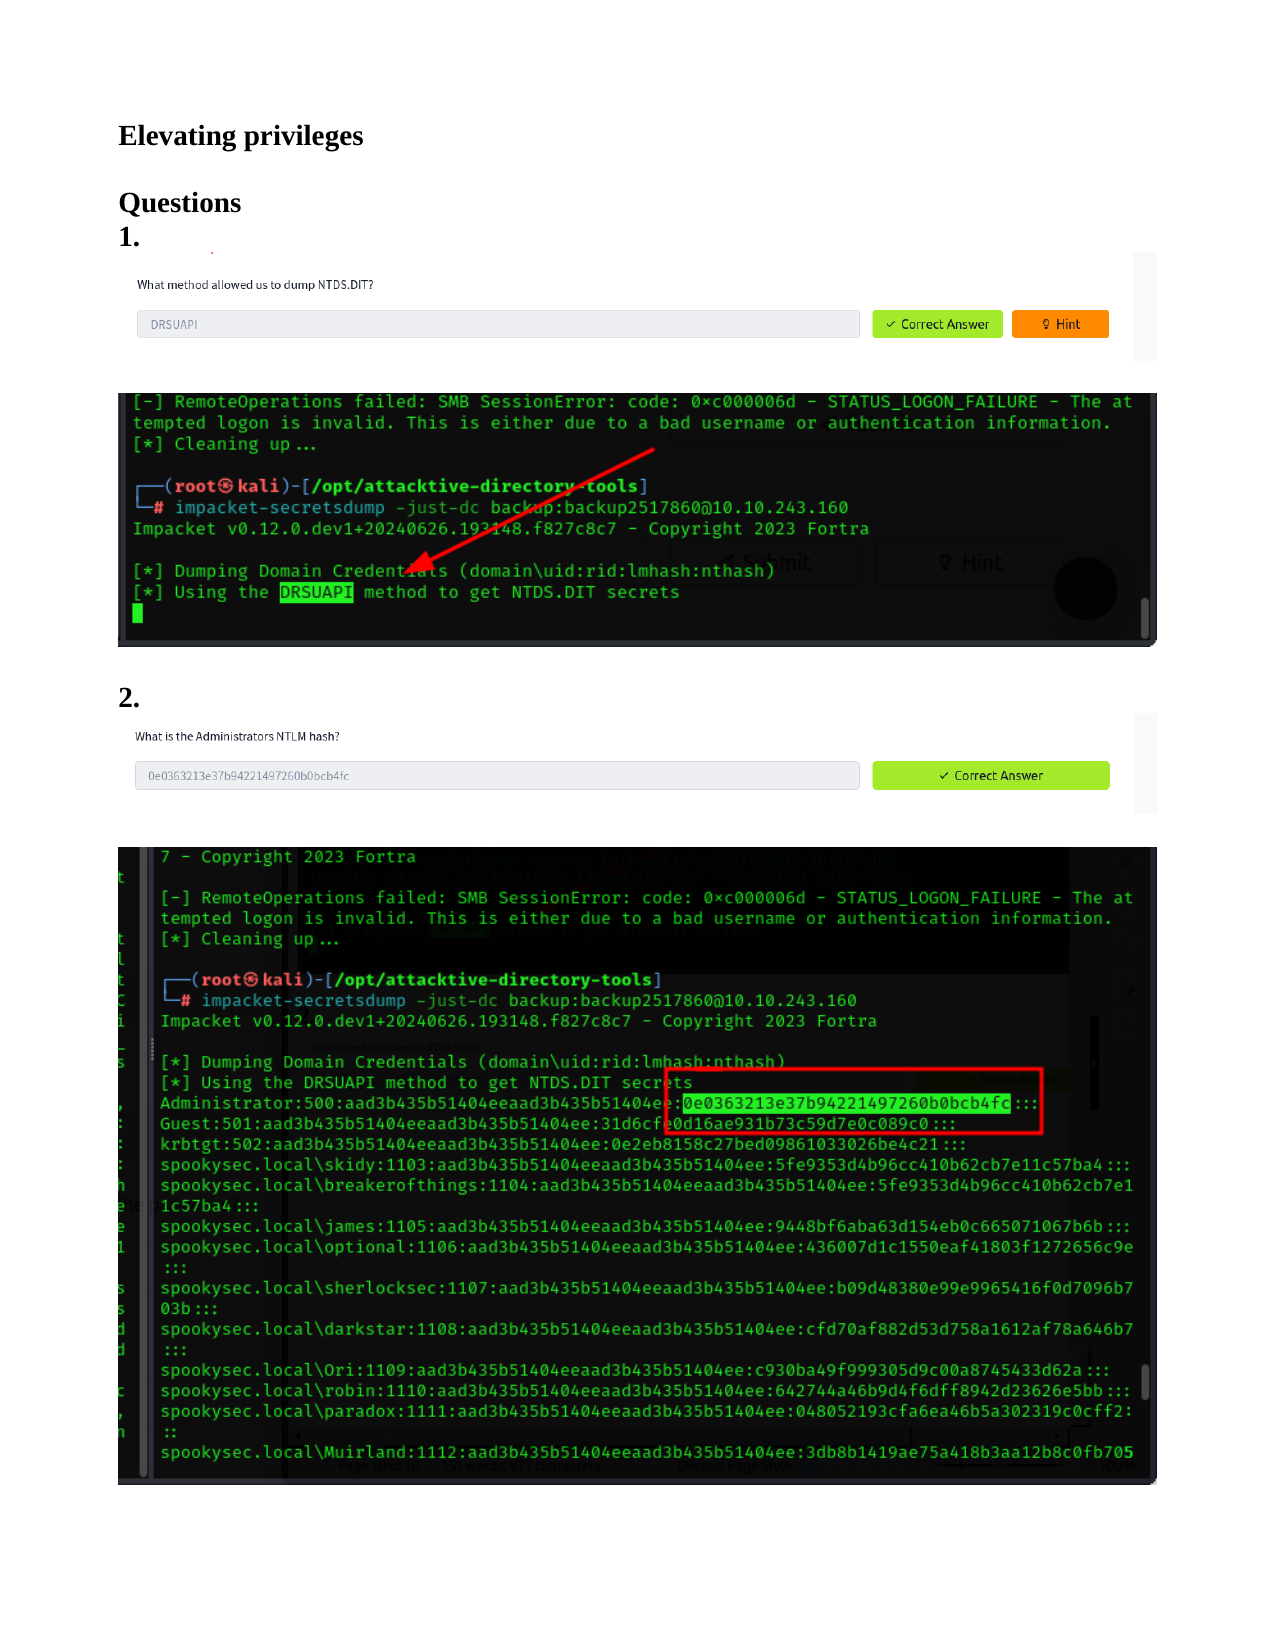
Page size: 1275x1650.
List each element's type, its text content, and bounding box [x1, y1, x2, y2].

picture [118, 713, 1157, 814]
text 1. [118, 219, 1157, 252]
picture [118, 847, 1157, 1485]
picture [118, 252, 1157, 361]
text Elevating privileges [118, 118, 1157, 152]
text Questions [118, 185, 1157, 219]
text 2. [118, 680, 1157, 713]
picture [118, 393, 1157, 647]
